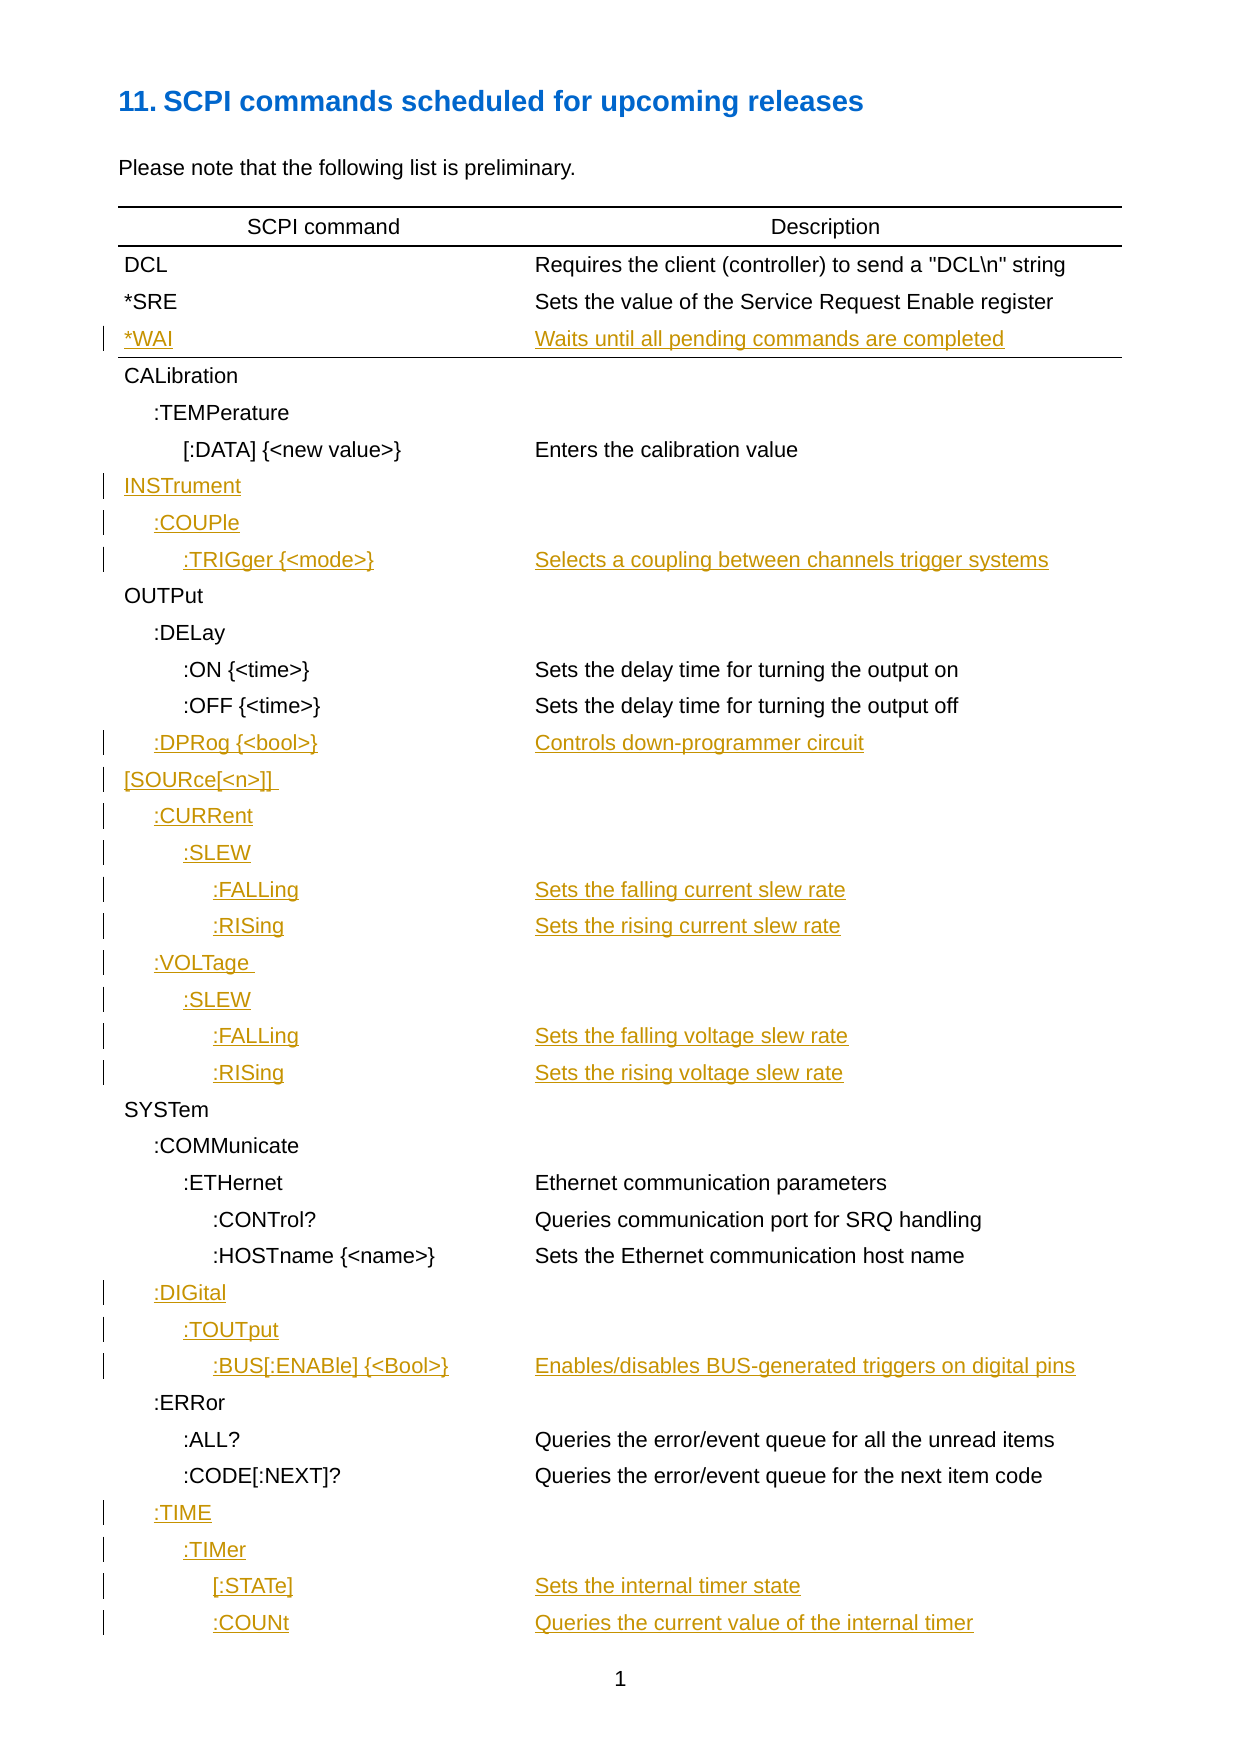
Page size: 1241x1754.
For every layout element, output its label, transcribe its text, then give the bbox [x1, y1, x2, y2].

table_cell :VOLTage [118, 944, 529, 981]
table_cell [529, 761, 1122, 798]
table_cell :TIME [118, 1494, 529, 1531]
table_cell :DIGital [118, 1274, 529, 1311]
table_cell :DPRog {<bool>} [118, 724, 529, 761]
table_cell :TRIGger {<mode>} [118, 541, 529, 578]
table_cell [:DATA] {<new value>} [118, 431, 529, 468]
table_cell :FALLing [118, 1018, 529, 1054]
table_cell [529, 394, 1122, 431]
table_header SCPI command [118, 208, 529, 244]
table_cell :SLEW [118, 981, 529, 1018]
table_cell Sets the delay time for turning the output off [529, 688, 1122, 724]
table_cell [529, 504, 1122, 541]
table_cell :SLEW [118, 834, 529, 871]
table_cell [529, 614, 1122, 651]
table_cell INSTrument [118, 468, 529, 504]
table_cell Selects a coupling between channels trigger systems [529, 541, 1122, 578]
table_cell :CONTrol? [118, 1201, 529, 1238]
text Please note that the following list is preliminary. [118, 155, 1122, 181]
table_cell Enables/disables BUS-generated triggers on digital pins [529, 1348, 1122, 1384]
table_cell Controls down-programmer circuit [529, 724, 1122, 761]
table_cell :ERRor [118, 1384, 529, 1421]
table_cell Sets the internal timer state [529, 1568, 1122, 1604]
table_cell [529, 468, 1122, 504]
table_cell [529, 1128, 1122, 1164]
table_cell [529, 798, 1122, 834]
table_cell CALibration [118, 358, 529, 394]
table_cell Sets the rising current slew rate [529, 908, 1122, 944]
table_cell [529, 578, 1122, 614]
table_cell Queries the error/event queue for the next item code [529, 1458, 1122, 1494]
table_cell Queries communication port for SRQ handling [529, 1201, 1122, 1238]
table_cell Queries the current value of the internal timer [529, 1604, 1122, 1641]
table_cell :TOUTput [118, 1311, 529, 1348]
table_cell :COUNt [118, 1604, 529, 1641]
table_cell :COMMunicate [118, 1128, 529, 1164]
table_cell DCL [118, 247, 529, 283]
table_header Description [529, 208, 1122, 244]
table_cell :RISing [118, 908, 529, 944]
table_cell Requires the client (controller) to send a "DCL\n" string [529, 247, 1122, 283]
table_cell *SRE [118, 283, 529, 320]
table_cell *WAI [118, 320, 529, 357]
table_cell Queries the error/event queue for all the unread items [529, 1421, 1122, 1458]
table_cell Sets the falling current slew rate [529, 871, 1122, 908]
table_cell SYSTem [118, 1091, 529, 1128]
table_cell [529, 834, 1122, 871]
table_cell Sets the rising voltage slew rate [529, 1054, 1122, 1091]
subtitle SCPI commands scheduled for upcoming releases [118, 84, 1122, 118]
table_cell :ALL? [118, 1421, 529, 1458]
table_cell :TEMPerature [118, 394, 529, 431]
table_cell OUTPut [118, 578, 529, 614]
table_cell Enters the calibration value [529, 431, 1122, 468]
table_cell :BUS[:ENABle] {<Bool>} [118, 1348, 529, 1384]
table_cell Sets the falling voltage slew rate [529, 1018, 1122, 1054]
table_cell :CURRent [118, 798, 529, 834]
table_cell Sets the Ethernet communication host name [529, 1238, 1122, 1274]
table_cell :COUPle [118, 504, 529, 541]
table_cell [529, 1274, 1122, 1311]
table_cell :FALLing [118, 871, 529, 908]
table_cell :DELay [118, 614, 529, 651]
table_cell :ETHernet [118, 1164, 529, 1201]
table_cell :OFF {<time>} [118, 688, 529, 724]
table_cell [529, 358, 1122, 394]
table_cell [529, 1494, 1122, 1531]
table_cell Waits until all pending commands are completed [529, 320, 1122, 357]
table_cell [SOURce[<n>]] [118, 761, 529, 798]
table_cell :RISing [118, 1054, 529, 1091]
table_cell Sets the delay time for turning the output on [529, 651, 1122, 688]
table_cell [529, 1384, 1122, 1421]
table_cell :HOSTname {<name>} [118, 1238, 529, 1274]
table_cell Ethernet communication parameters [529, 1164, 1122, 1201]
table_cell [529, 1311, 1122, 1348]
table_cell :ON {<time>} [118, 651, 529, 688]
table_cell :TIMer [118, 1531, 529, 1568]
table_cell [:STATe] [118, 1568, 529, 1604]
table_cell [529, 981, 1122, 1018]
table_cell [529, 1091, 1122, 1128]
table_cell [529, 1531, 1122, 1568]
table_cell Sets the value of the Service Request Enable register [529, 283, 1122, 320]
table_cell [529, 944, 1122, 981]
table_cell :CODE[:NEXT]? [118, 1458, 529, 1494]
